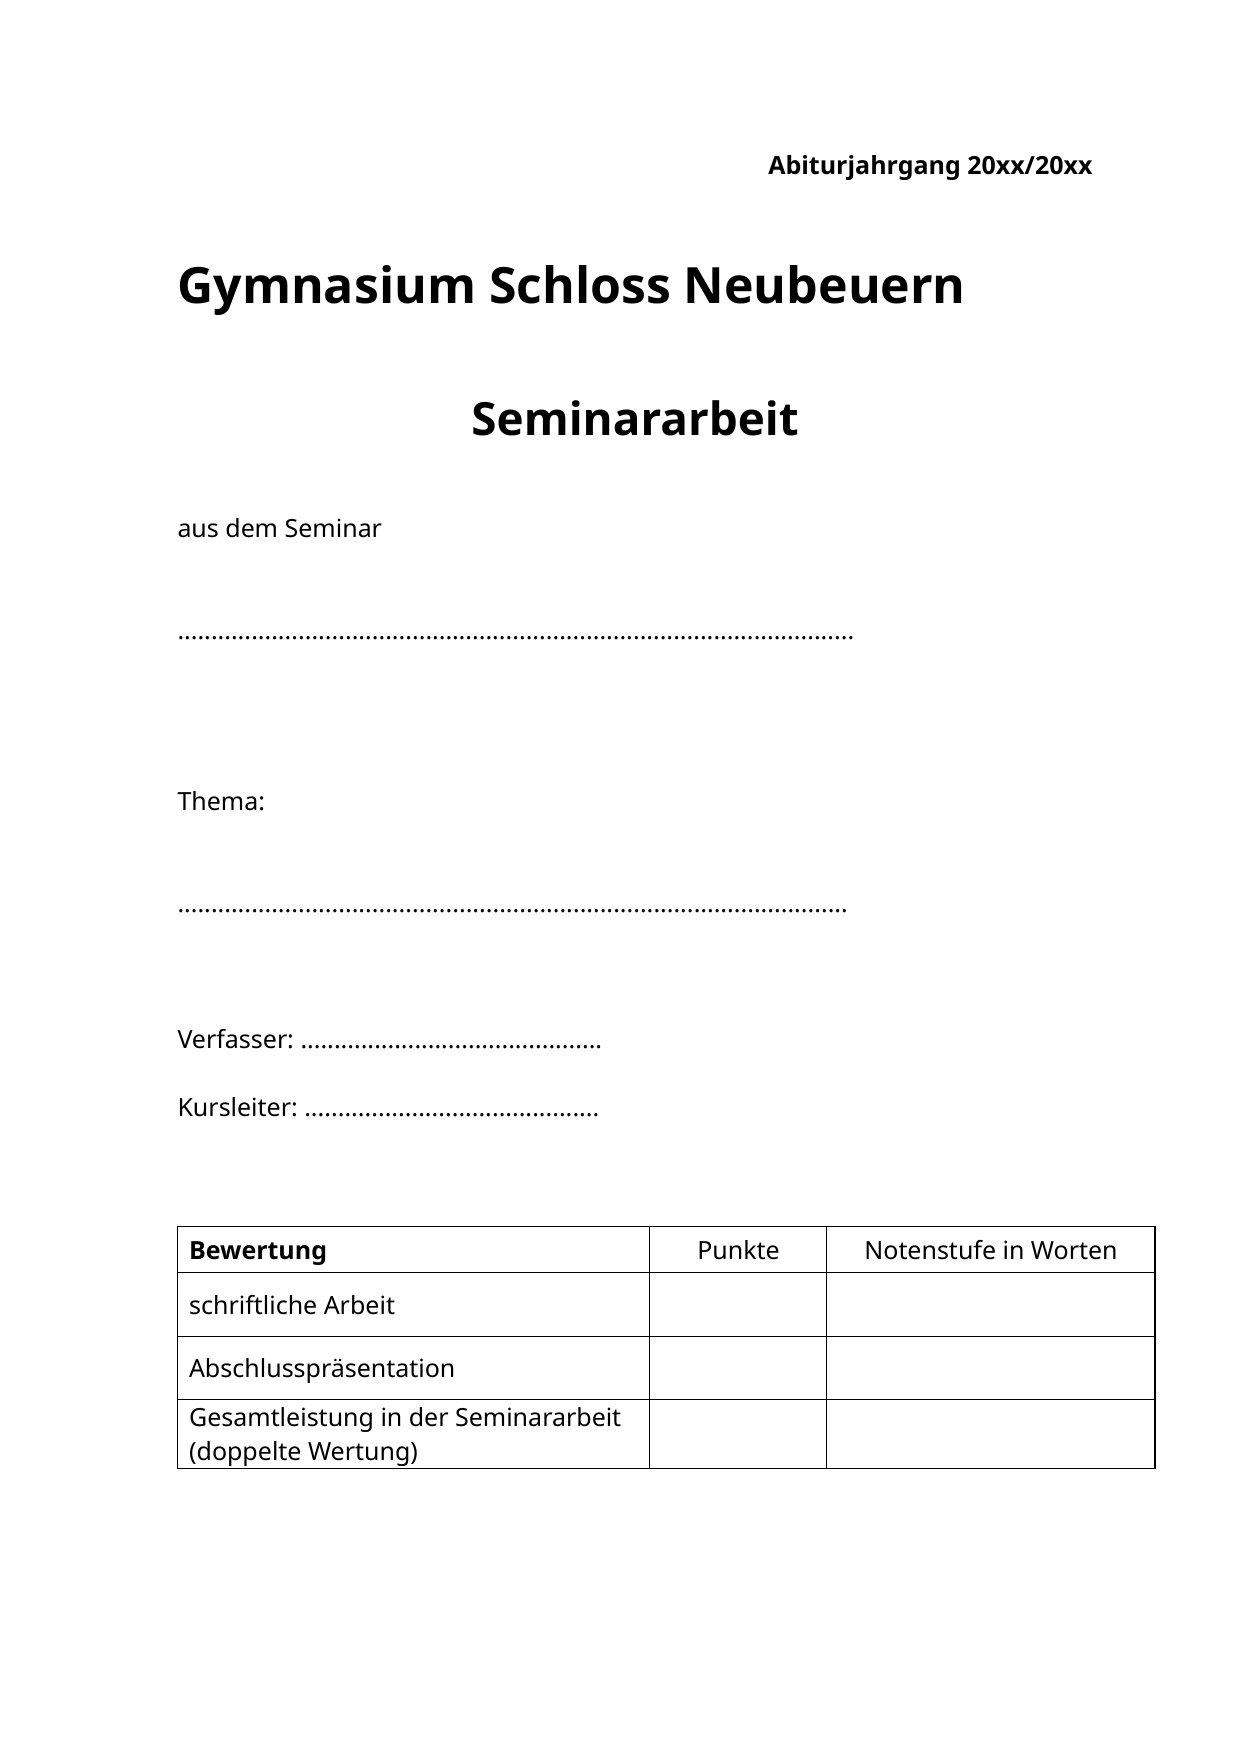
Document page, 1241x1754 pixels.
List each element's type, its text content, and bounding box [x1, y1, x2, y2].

text Abiturjahrgang 20xx/20xx [177, 148, 1093, 182]
text .................................................................................................... [177, 886, 1093, 919]
text Seminararbeit [177, 386, 1093, 448]
text aus dem Seminar [177, 511, 1093, 545]
table_cell [827, 1400, 1154, 1468]
table_cell [650, 1400, 826, 1468]
table_cell gut [827, 1337, 1154, 1399]
text Thema: [177, 783, 1093, 817]
table_cell schriftliche Arbeit [178, 1273, 649, 1336]
text Gymnasium Schloss Neubeuern [177, 250, 1093, 318]
table_cell befriedigend [827, 1273, 1154, 1336]
table_header Notenstufe in Worten [827, 1227, 1154, 1272]
table_header Bewertung [178, 1227, 649, 1272]
text ........................................….......................................................... [177, 613, 1093, 647]
table_cell Gesamtleistung in der Seminararbeit (doppelte Wertung) [178, 1400, 649, 1468]
text Kursleiter: ............................................ [177, 1090, 1093, 1124]
table_cell 2 [650, 1337, 826, 1399]
text Verfasser: ............................................. [177, 1022, 1093, 1056]
table_cell 3 - [650, 1273, 826, 1336]
table_cell Abschlusspräsentation [178, 1337, 649, 1399]
table_header Punkte [650, 1227, 826, 1272]
